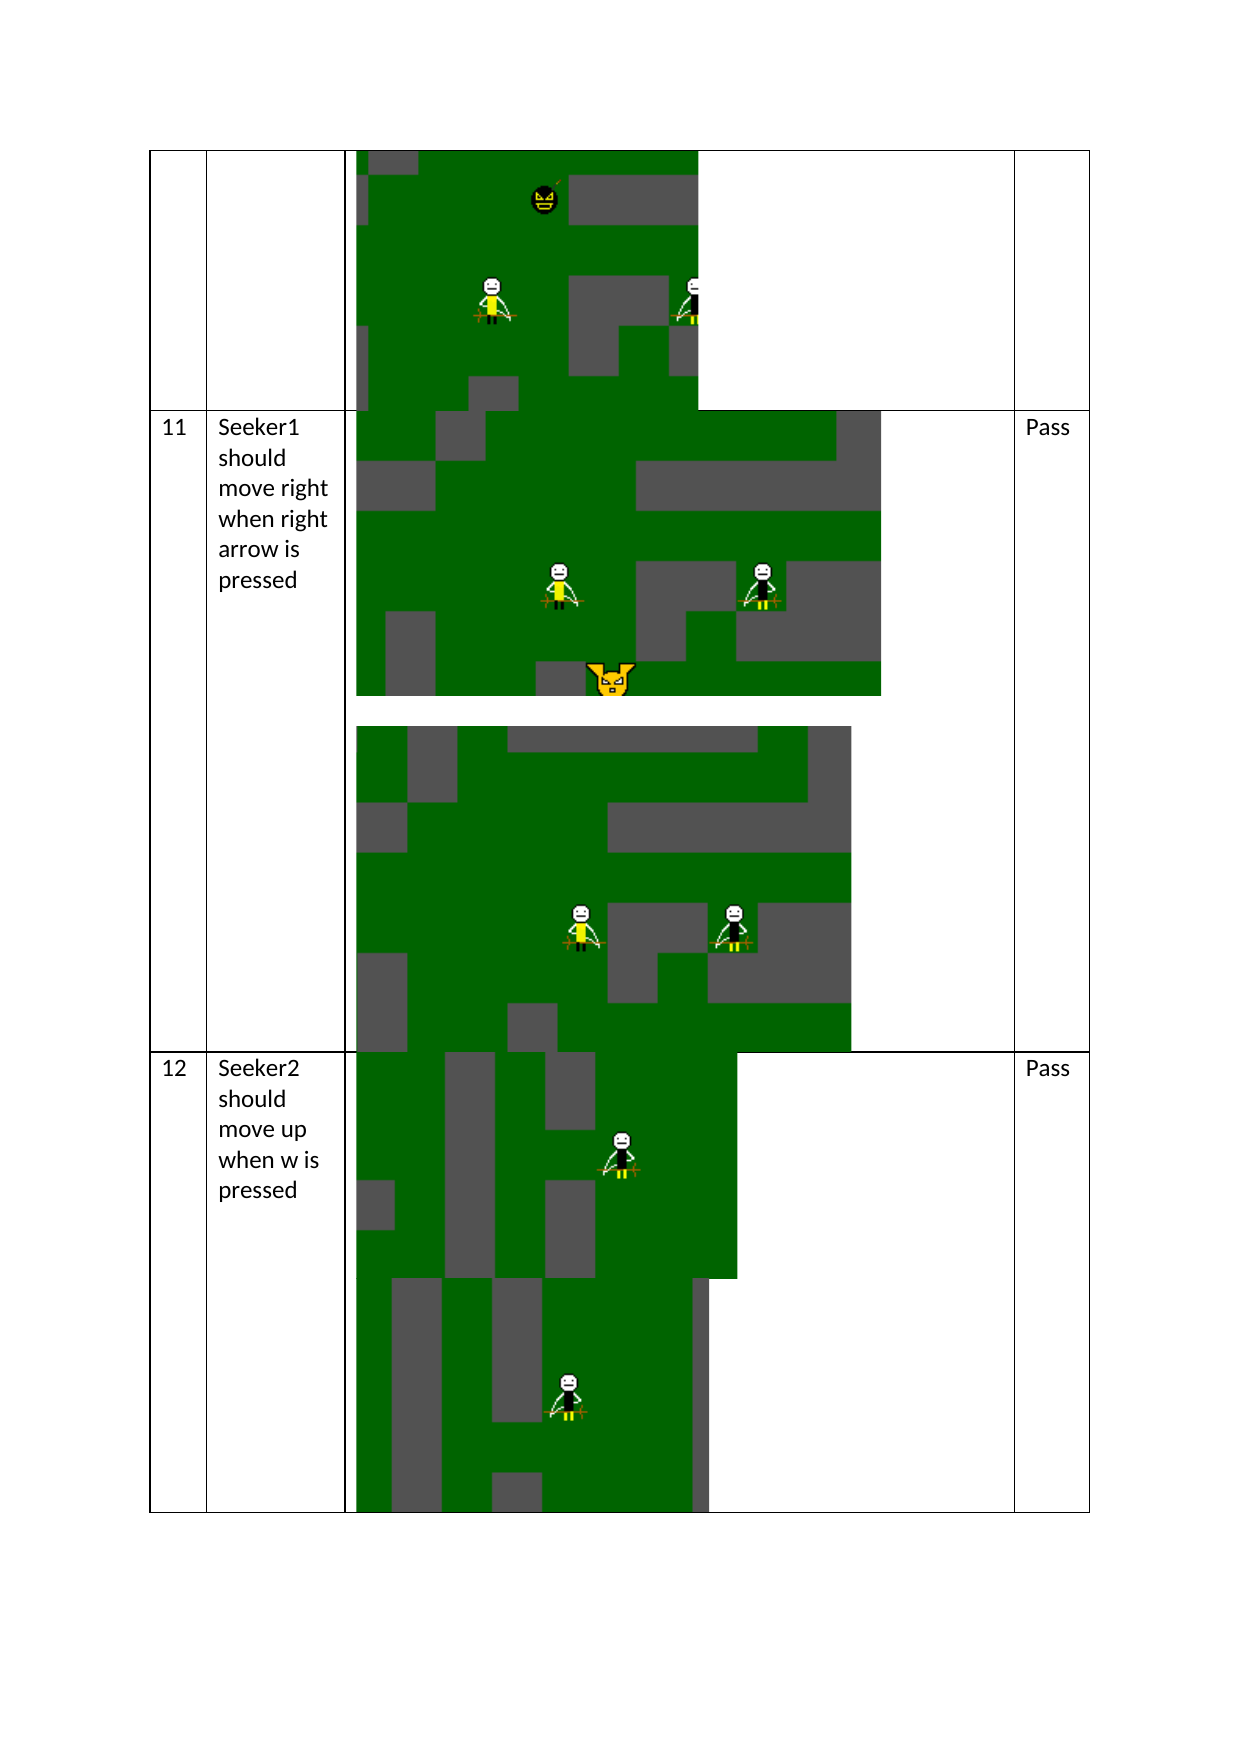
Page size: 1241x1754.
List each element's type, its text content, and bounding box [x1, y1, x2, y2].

table_cell 12 [151, 1053, 206, 1512]
table_cell Pass [1015, 1053, 1089, 1512]
table_cell Pass [1015, 411, 1089, 1051]
table_cell [710, 1053, 1014, 1512]
table_cell 11 [151, 411, 206, 1051]
table_cell Seeker2 should move up when w is pressed [207, 1053, 344, 1512]
table_cell [207, 151, 344, 410]
table_cell [151, 151, 206, 410]
table_cell Seeker1 should move right when right arrow is pressed [207, 411, 344, 1051]
table_cell [346, 411, 1014, 1051]
table_cell [346, 151, 356, 410]
table_cell [1015, 151, 1089, 410]
table_cell [346, 1053, 356, 1512]
table_cell [699, 151, 1014, 410]
